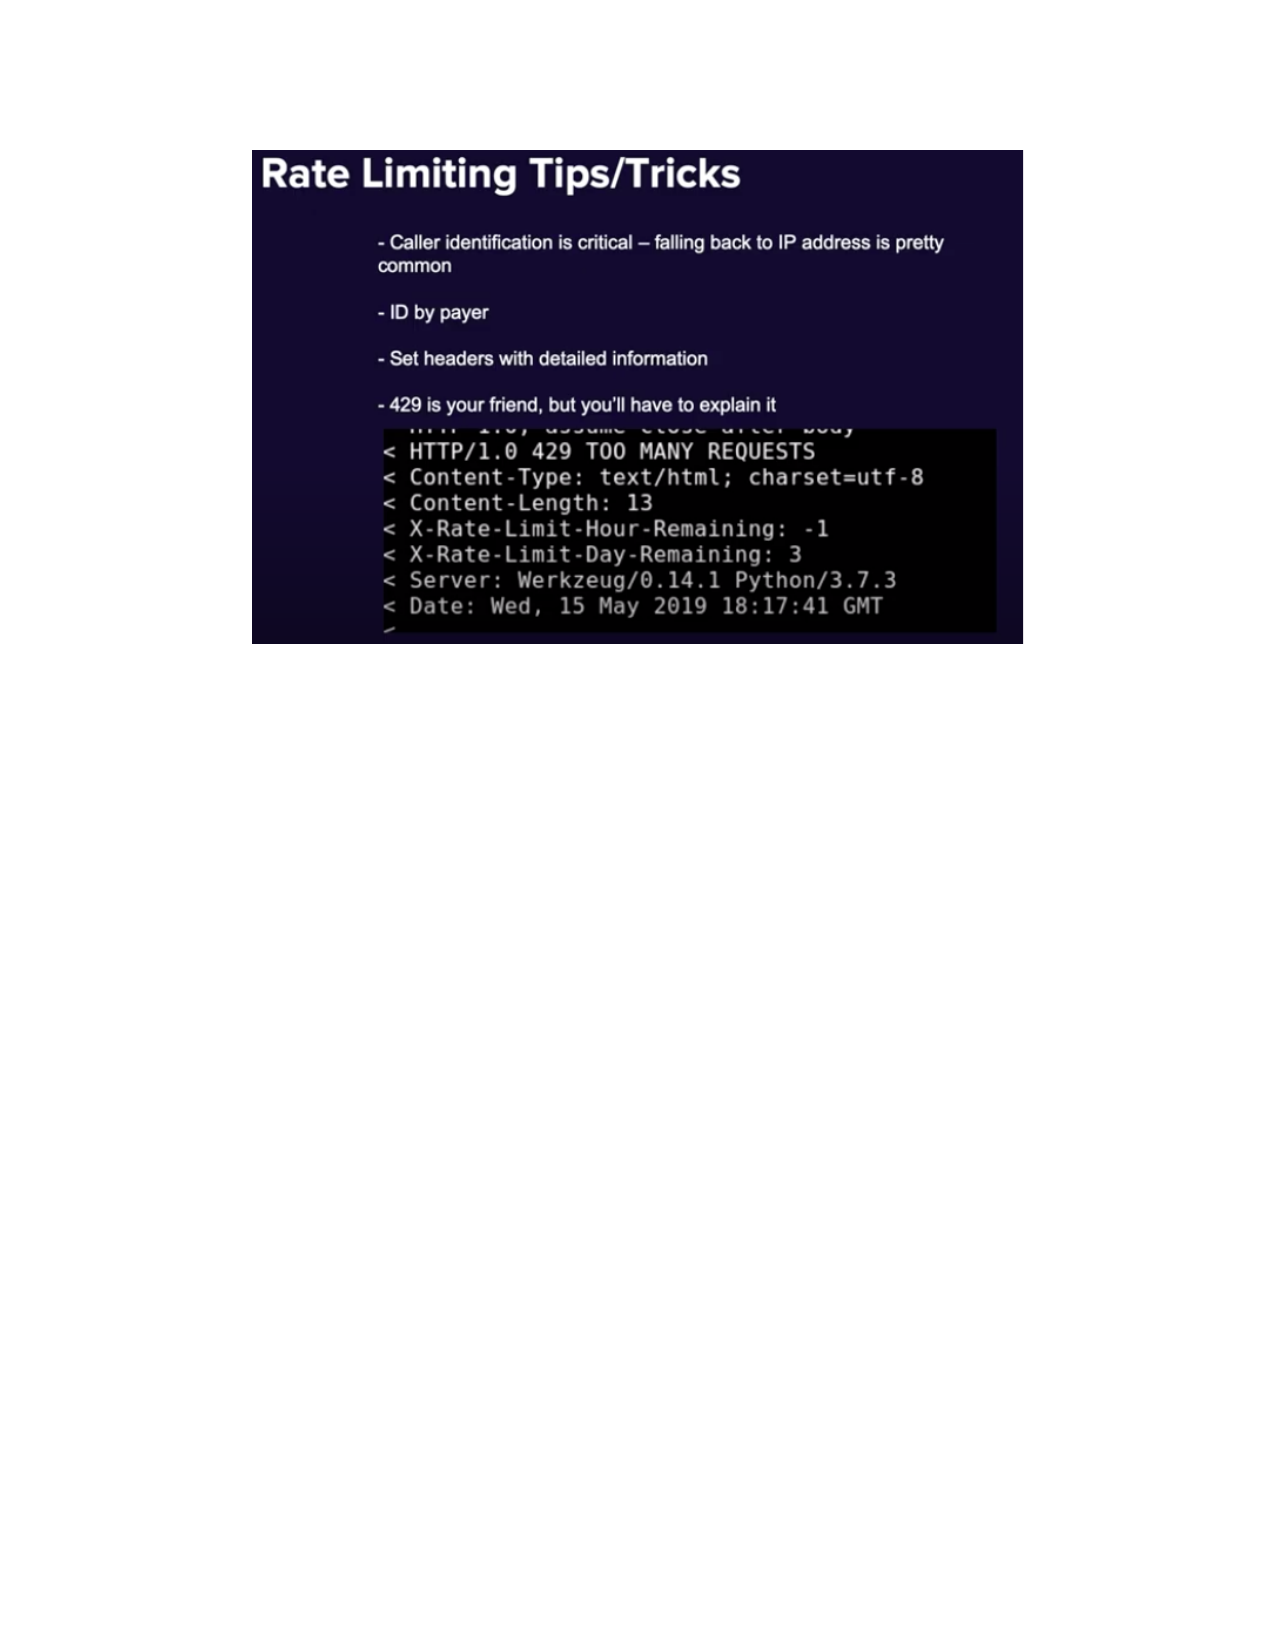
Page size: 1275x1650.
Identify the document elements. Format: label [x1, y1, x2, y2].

picture [252, 150, 1024, 644]
